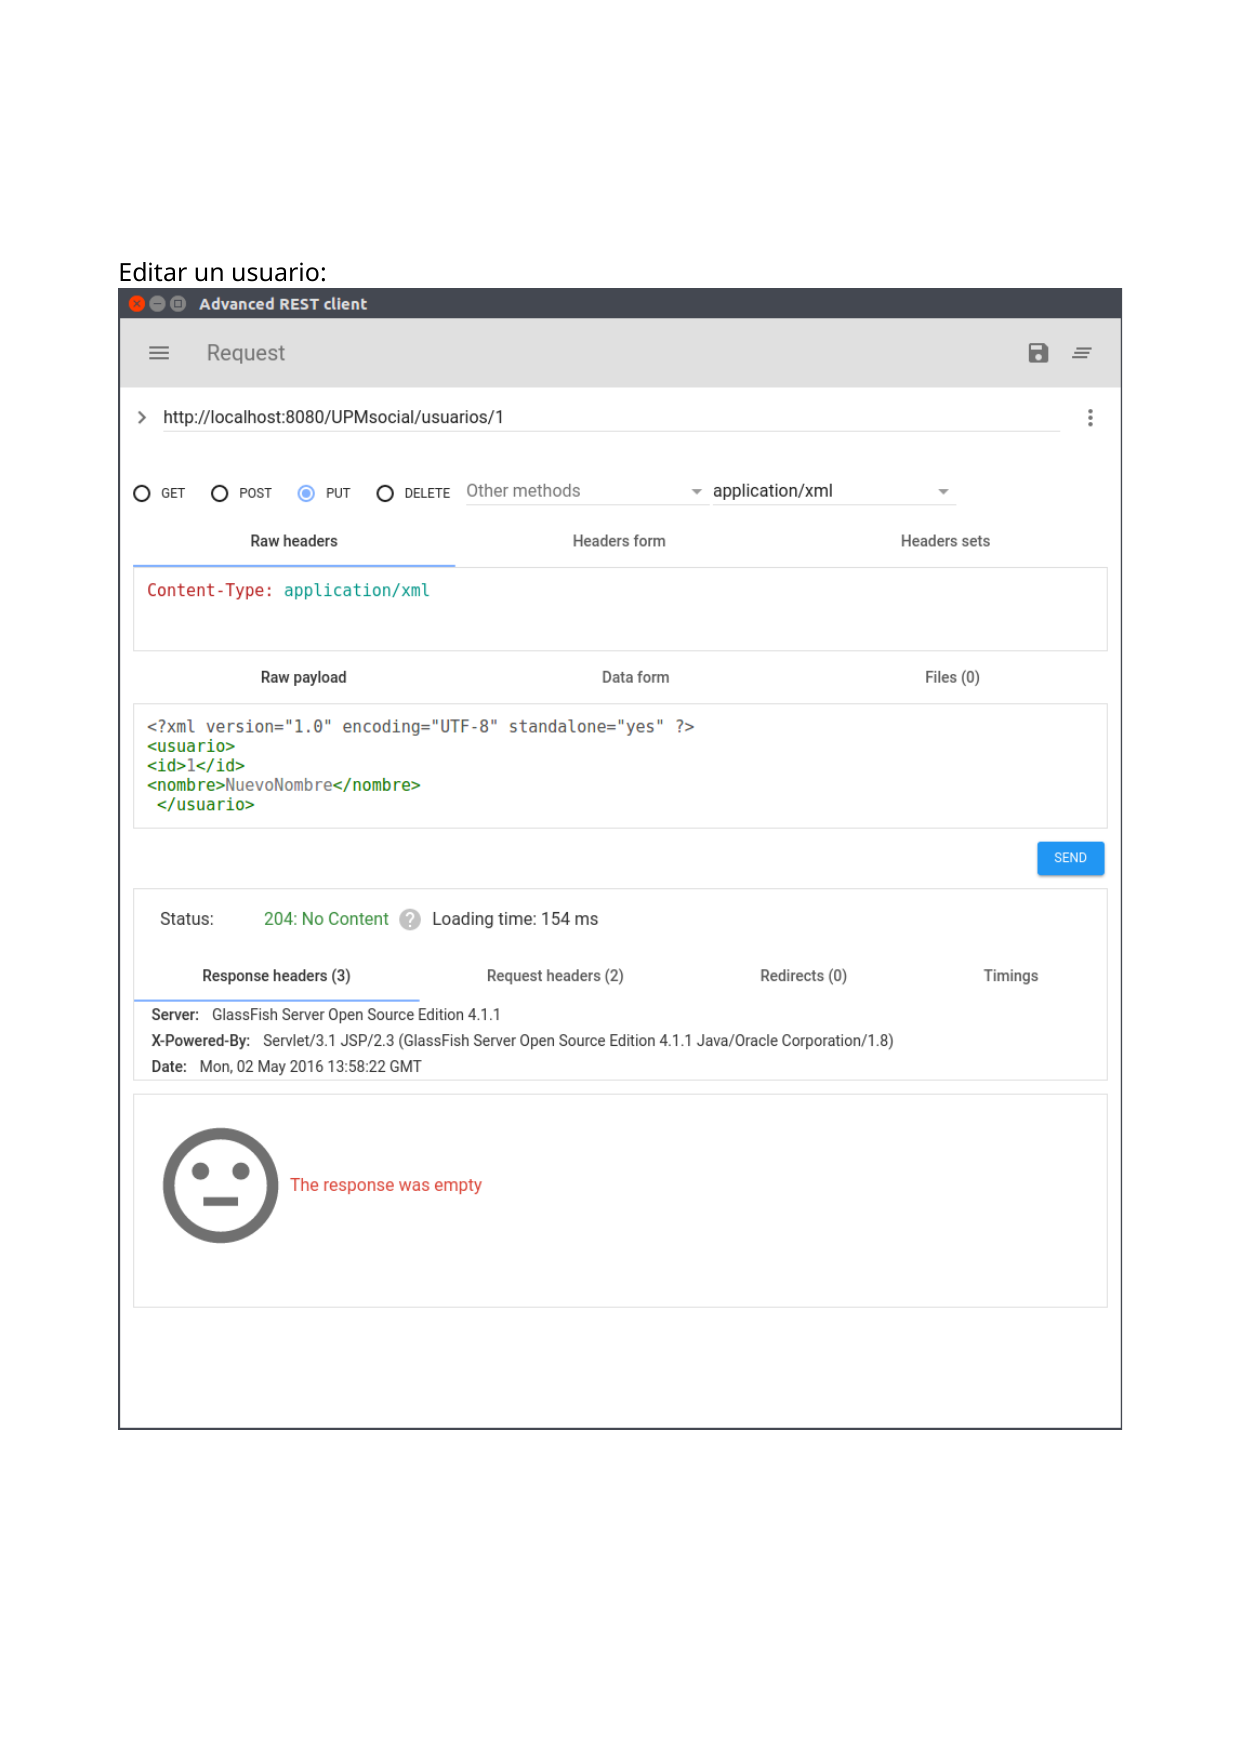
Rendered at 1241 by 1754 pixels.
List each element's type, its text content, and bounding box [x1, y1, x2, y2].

text Editar un usuario: [118, 254, 1122, 288]
picture [118, 288, 1123, 1430]
